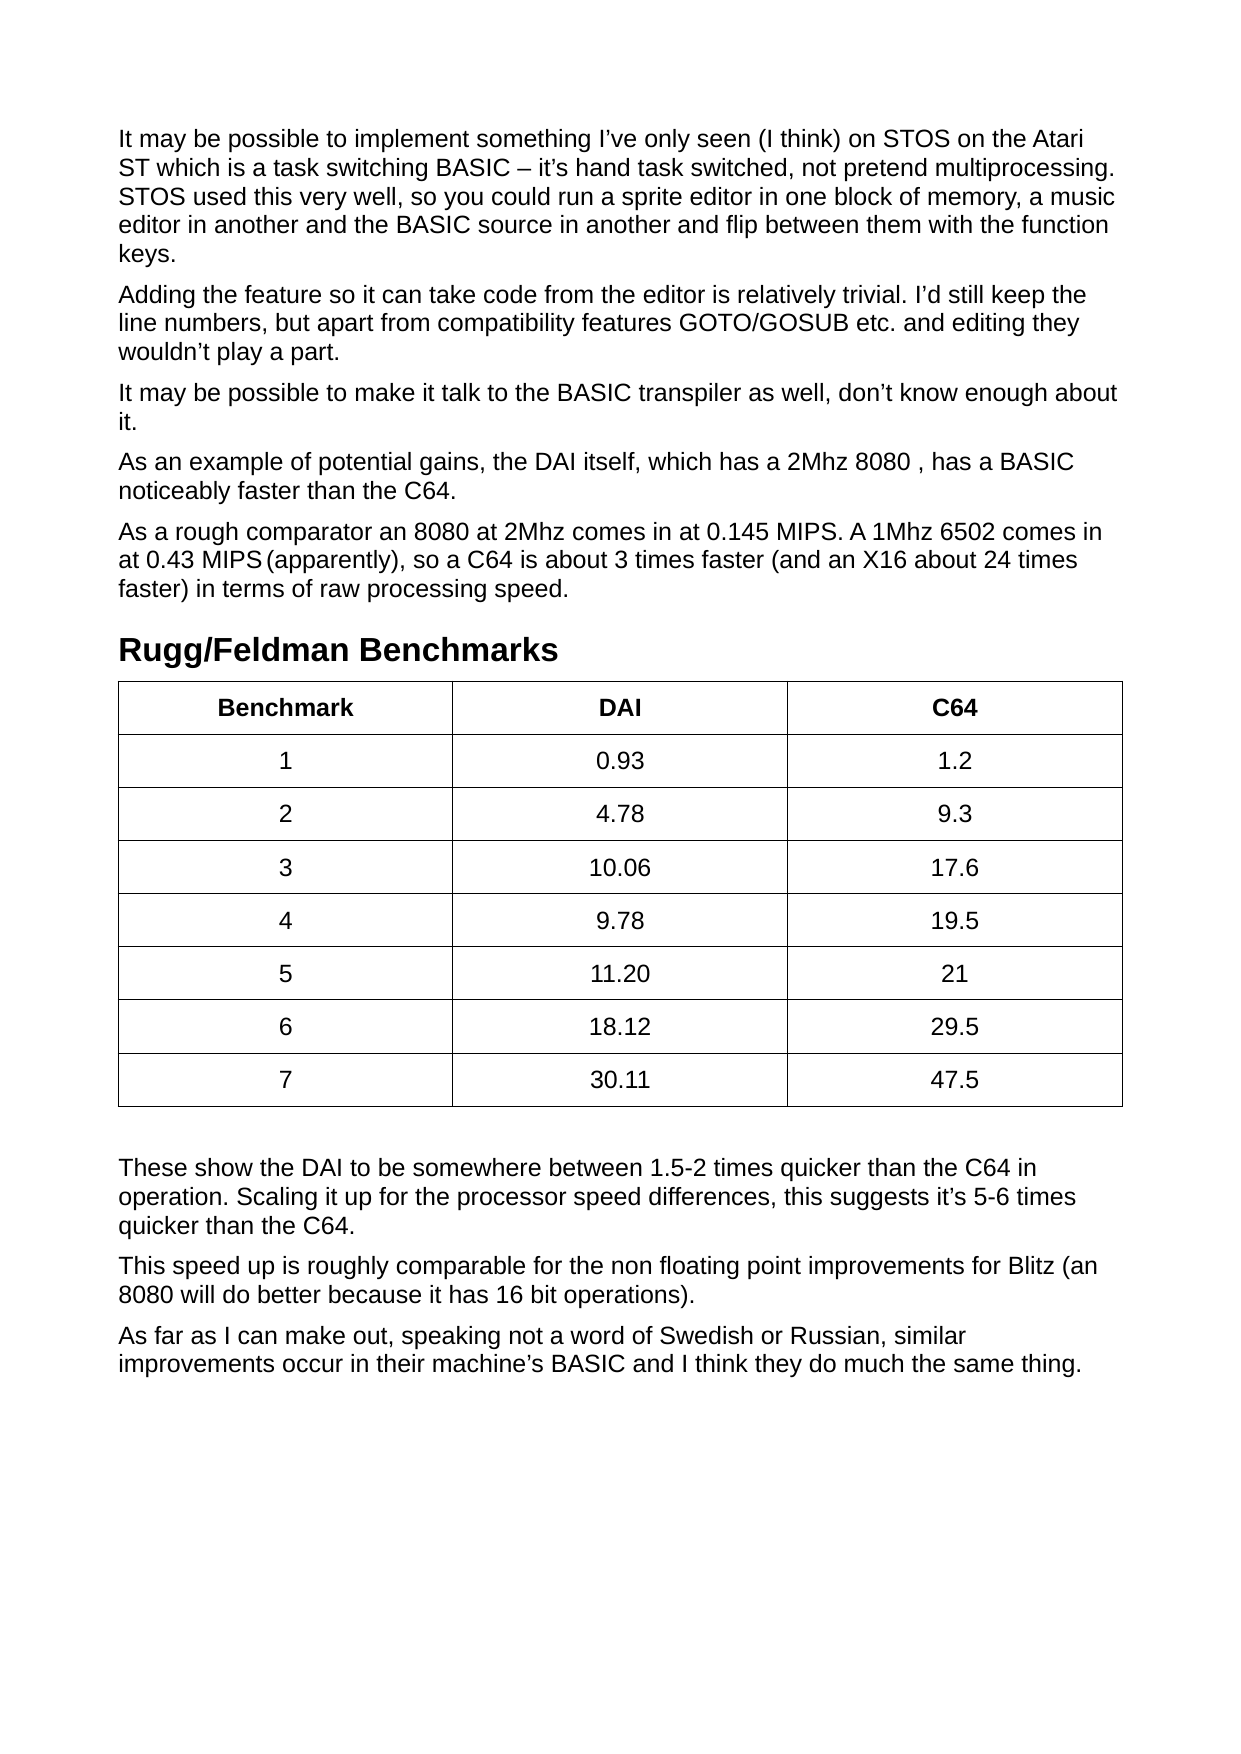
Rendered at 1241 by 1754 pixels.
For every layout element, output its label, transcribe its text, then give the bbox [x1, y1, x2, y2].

table_cell 47.5 [788, 1054, 1122, 1106]
table_cell 9.3 [788, 788, 1122, 840]
table_cell 30.11 [453, 1054, 787, 1106]
table_cell 10.06 [453, 841, 787, 893]
table_cell 29.5 [788, 1000, 1122, 1052]
table_cell 21 [788, 947, 1122, 999]
table_cell 2 [119, 788, 452, 840]
table_header C64 [788, 682, 1122, 734]
table_cell 17.6 [788, 841, 1122, 893]
text This speed up is roughly comparable for the non floating point improvements for Blitz (an 8080 will do better because it has 16 bit operations). [118, 1251, 1122, 1309]
text Adding the feature so it can take code from the editor is relatively trivial. I’d still keep the line numbers, but apart from compatibility features GOTO/GOSUB etc. and editing they wouldn’t play a part. [118, 280, 1122, 366]
table_cell 3 [119, 841, 452, 893]
text It may be possible to make it talk to the BASIC transpiler as well, don’t know enough about it. [118, 378, 1122, 435]
subtitle Rugg/Feldman Benchmarks [118, 629, 1122, 668]
text These show the DAI to be somewhere between 1.5-2 times quicker than the C64 in operation. Scaling it up for the processor speed differences, this suggests it’s 5-6 times quicker than the C64. [118, 1153, 1122, 1239]
table_cell 1 [119, 735, 452, 787]
table_cell 5 [119, 947, 452, 999]
table_cell 0.93 [453, 735, 787, 787]
table_cell 4 [119, 894, 452, 946]
table_cell 7 [119, 1054, 452, 1106]
table_cell 18.12 [453, 1000, 787, 1052]
table_cell 11.20 [453, 947, 787, 999]
text It may be possible to implement something I’ve only seen (I think) on STOS on the Atari ST which is a task switching BASIC – it’s hand task switched, not pretend multiprocessing. STOS used this very well, so you could run a sprite editor in one block of memory, a music editor in another and the BASIC source in another and flip between them with the function keys. [118, 124, 1122, 268]
table_cell 4.78 [453, 788, 787, 840]
table_cell 9.78 [453, 894, 787, 946]
table_header Benchmark [119, 682, 452, 734]
table_cell 6 [119, 1000, 452, 1052]
table_header DAI [453, 682, 787, 734]
text As far as I can make out, speaking not a word of Swedish or Russian, similar improvements occur in their machine’s BASIC and I think they do much the same thing. [118, 1321, 1122, 1378]
text As a rough comparator an 8080 at 2Mhz comes in at 0.145 MIPS. A 1Mhz 6502 comes in at 0.43 MIPS (apparently), so a C64 is about 3 times faster (and an X16 about 24 times faster) in terms of raw processing speed. [118, 517, 1122, 603]
text As an example of potential gains, the DAI itself, which has a 2Mhz 8080 , has a BASIC noticeably faster than the C64. [118, 447, 1122, 505]
table_cell 1.2 [788, 735, 1122, 787]
table_cell 19.5 [788, 894, 1122, 946]
